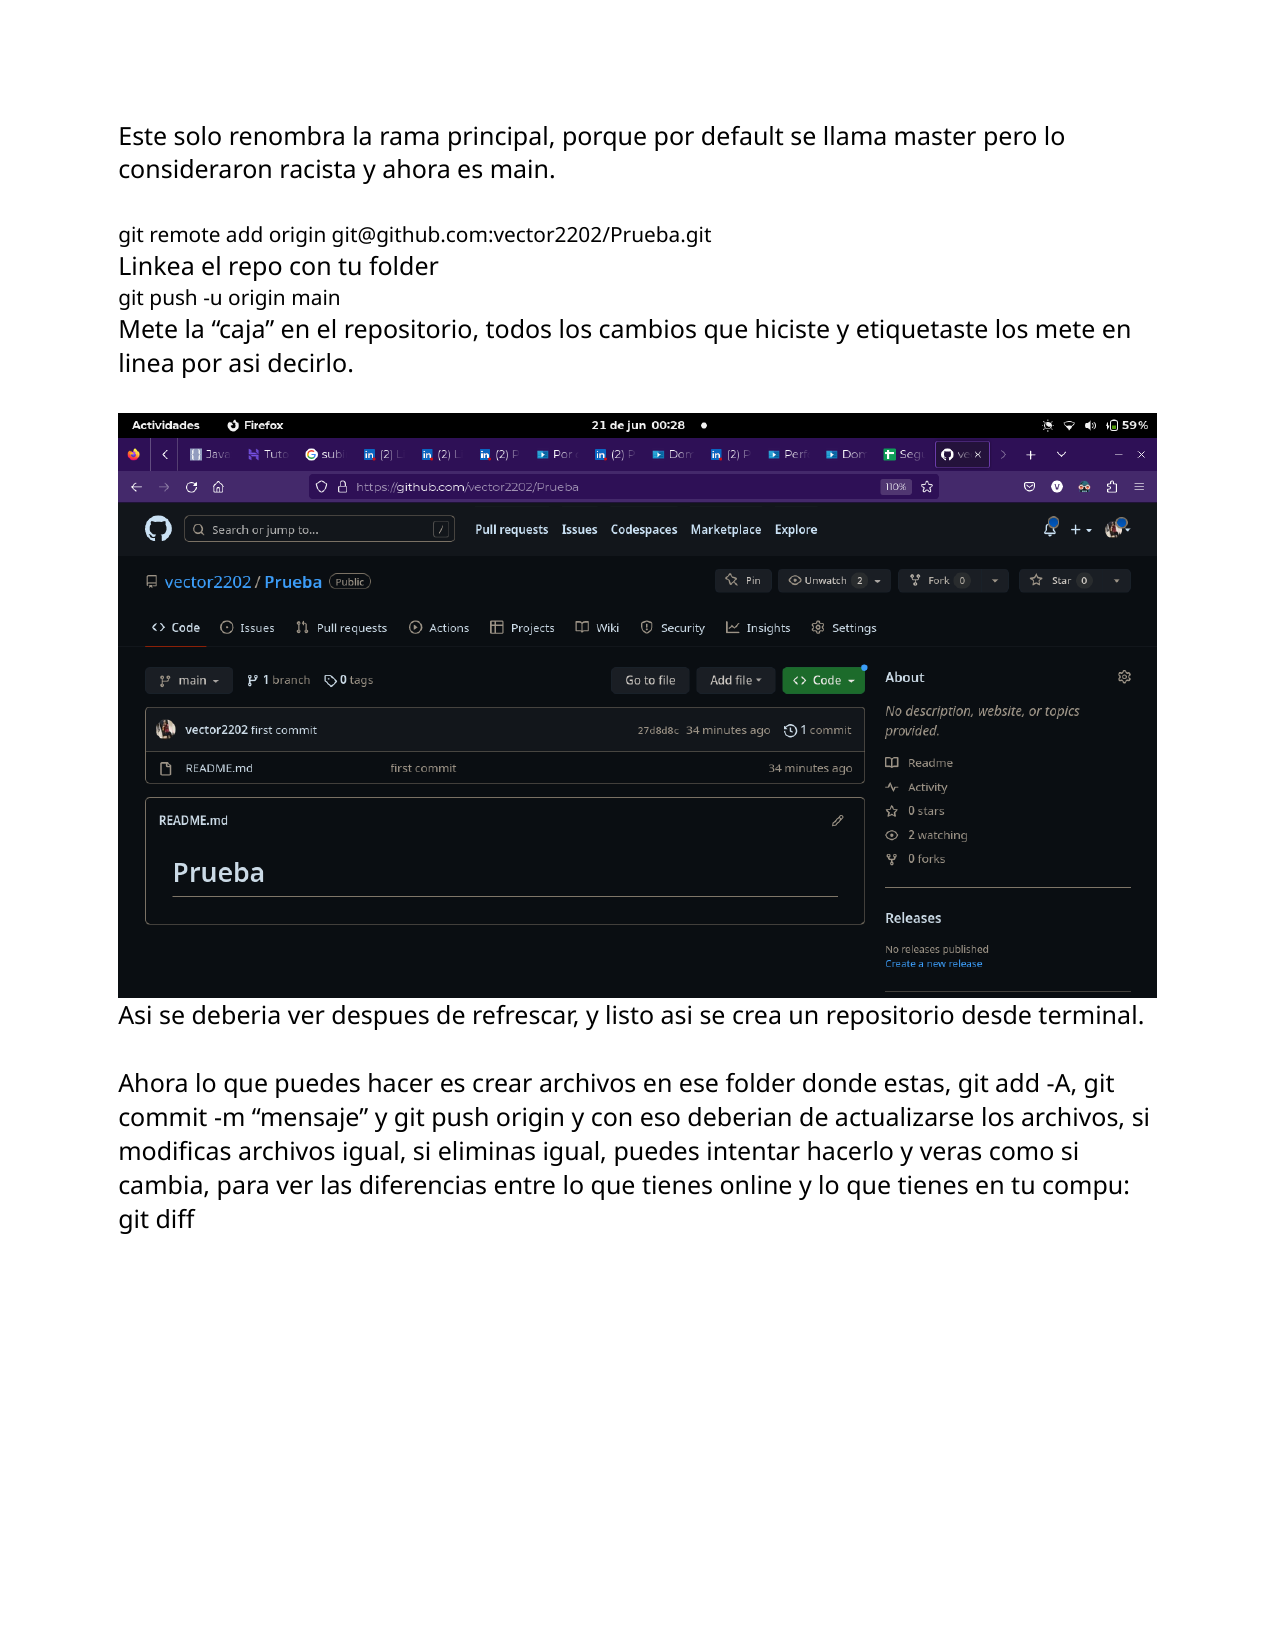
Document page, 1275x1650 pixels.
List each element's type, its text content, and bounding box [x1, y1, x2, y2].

text git remote add origin git@github.com:vector2202/Prueba.git [118, 220, 1157, 249]
text Linkea el repo con tu folder [118, 249, 1157, 283]
text Mete la “caja” en el repositorio, todos los cambios que hiciste y etiquetaste los mete en linea por asi decirlo. [118, 311, 1157, 379]
text git push -u origin main [118, 283, 1157, 311]
text Este solo renombra la rama principal, porque por default se llama master pero lo consideraron racista y ahora es main. [118, 118, 1157, 186]
text Ahora lo que puedes hacer es crear archivos en ese folder donde estas, git add -A, git commit -m “mensaje” y git push origin y con eso deberian de actualizarse los archivos, si modificas archivos igual, si eliminas igual, puedes intentar hacerlo y veras como si cambia, para ver las diferencias entre lo que tienes online y lo que tienes en tu compu: [118, 1066, 1157, 1202]
text Asi se deberia ver despues de refrescar, y listo asi se crea un repositorio desde terminal. [118, 998, 1157, 1031]
picture [118, 413, 1157, 998]
text git diff [118, 1202, 1157, 1236]
